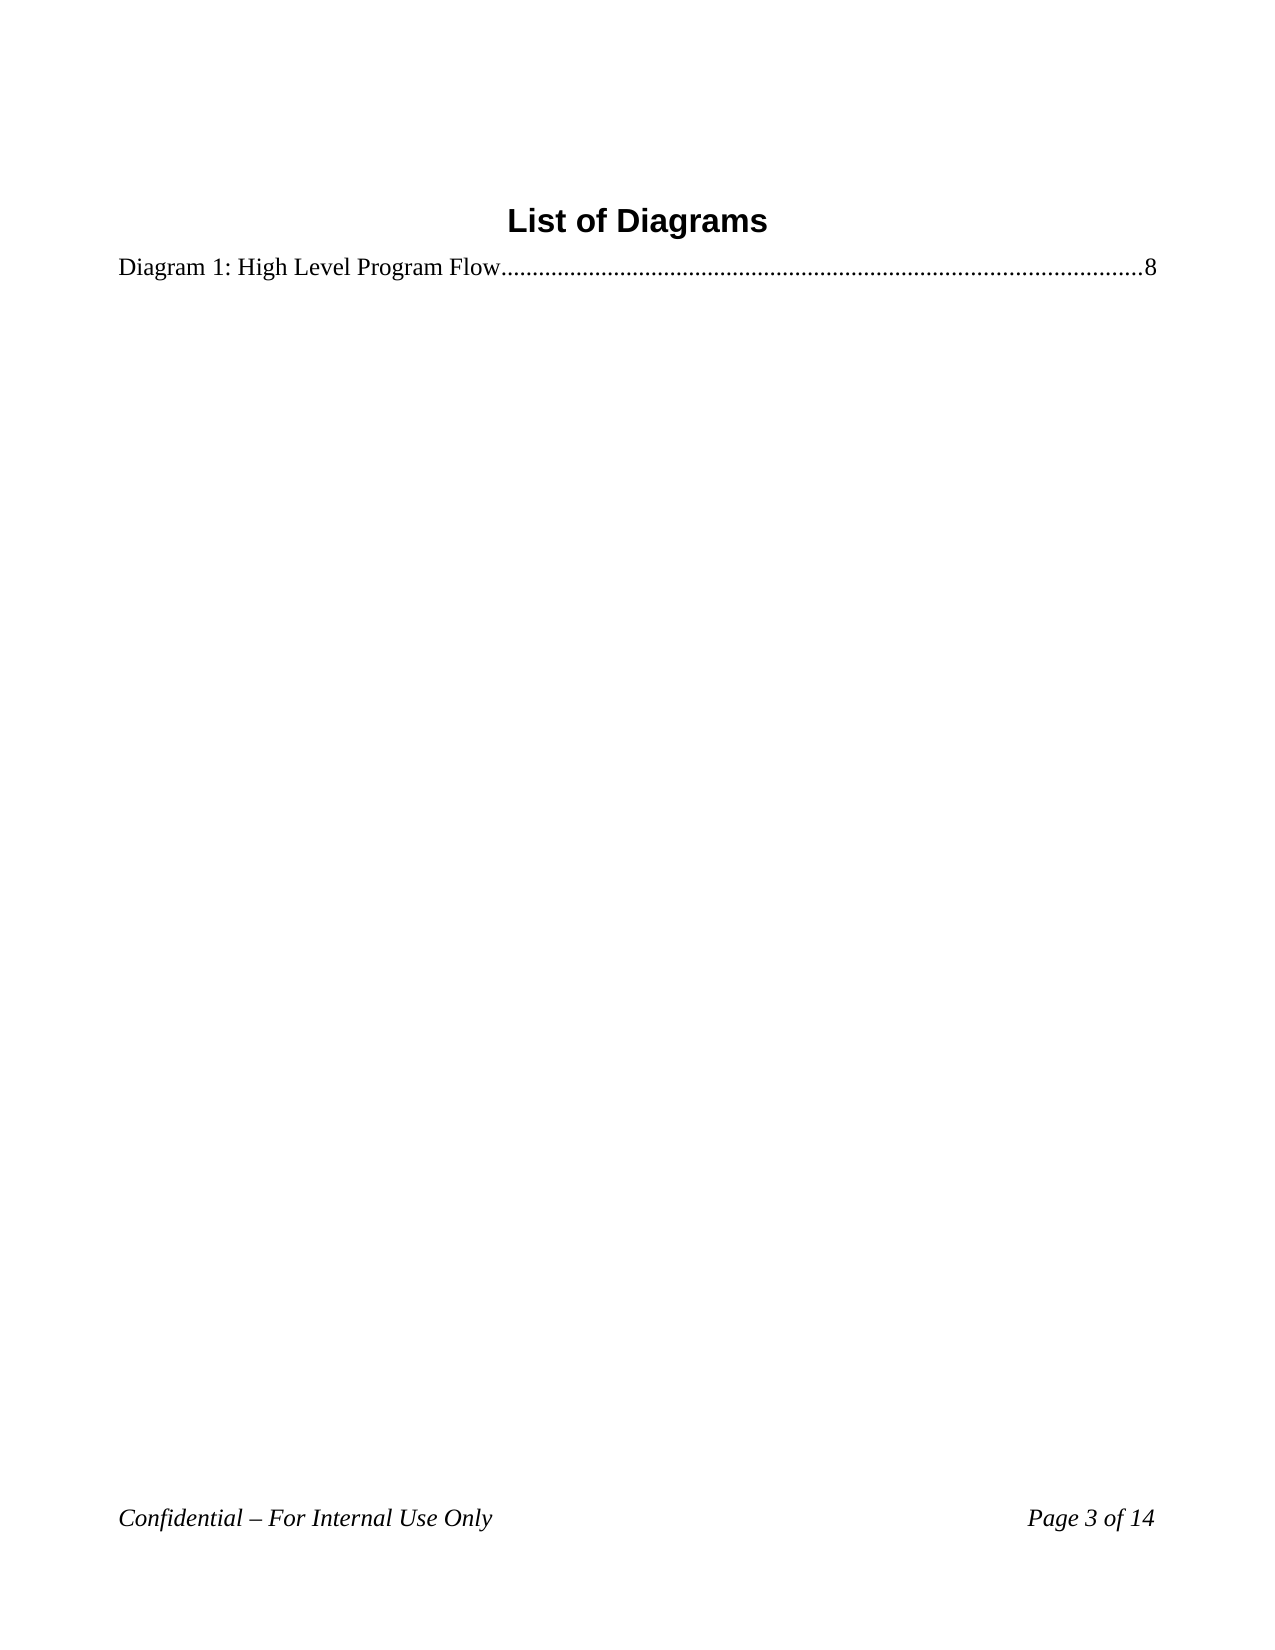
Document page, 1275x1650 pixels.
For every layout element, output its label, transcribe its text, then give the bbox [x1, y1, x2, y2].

text Diagram 1: High Level Program Flow 8 [118, 252, 1157, 280]
subtitle List of Diagrams [118, 201, 1157, 239]
